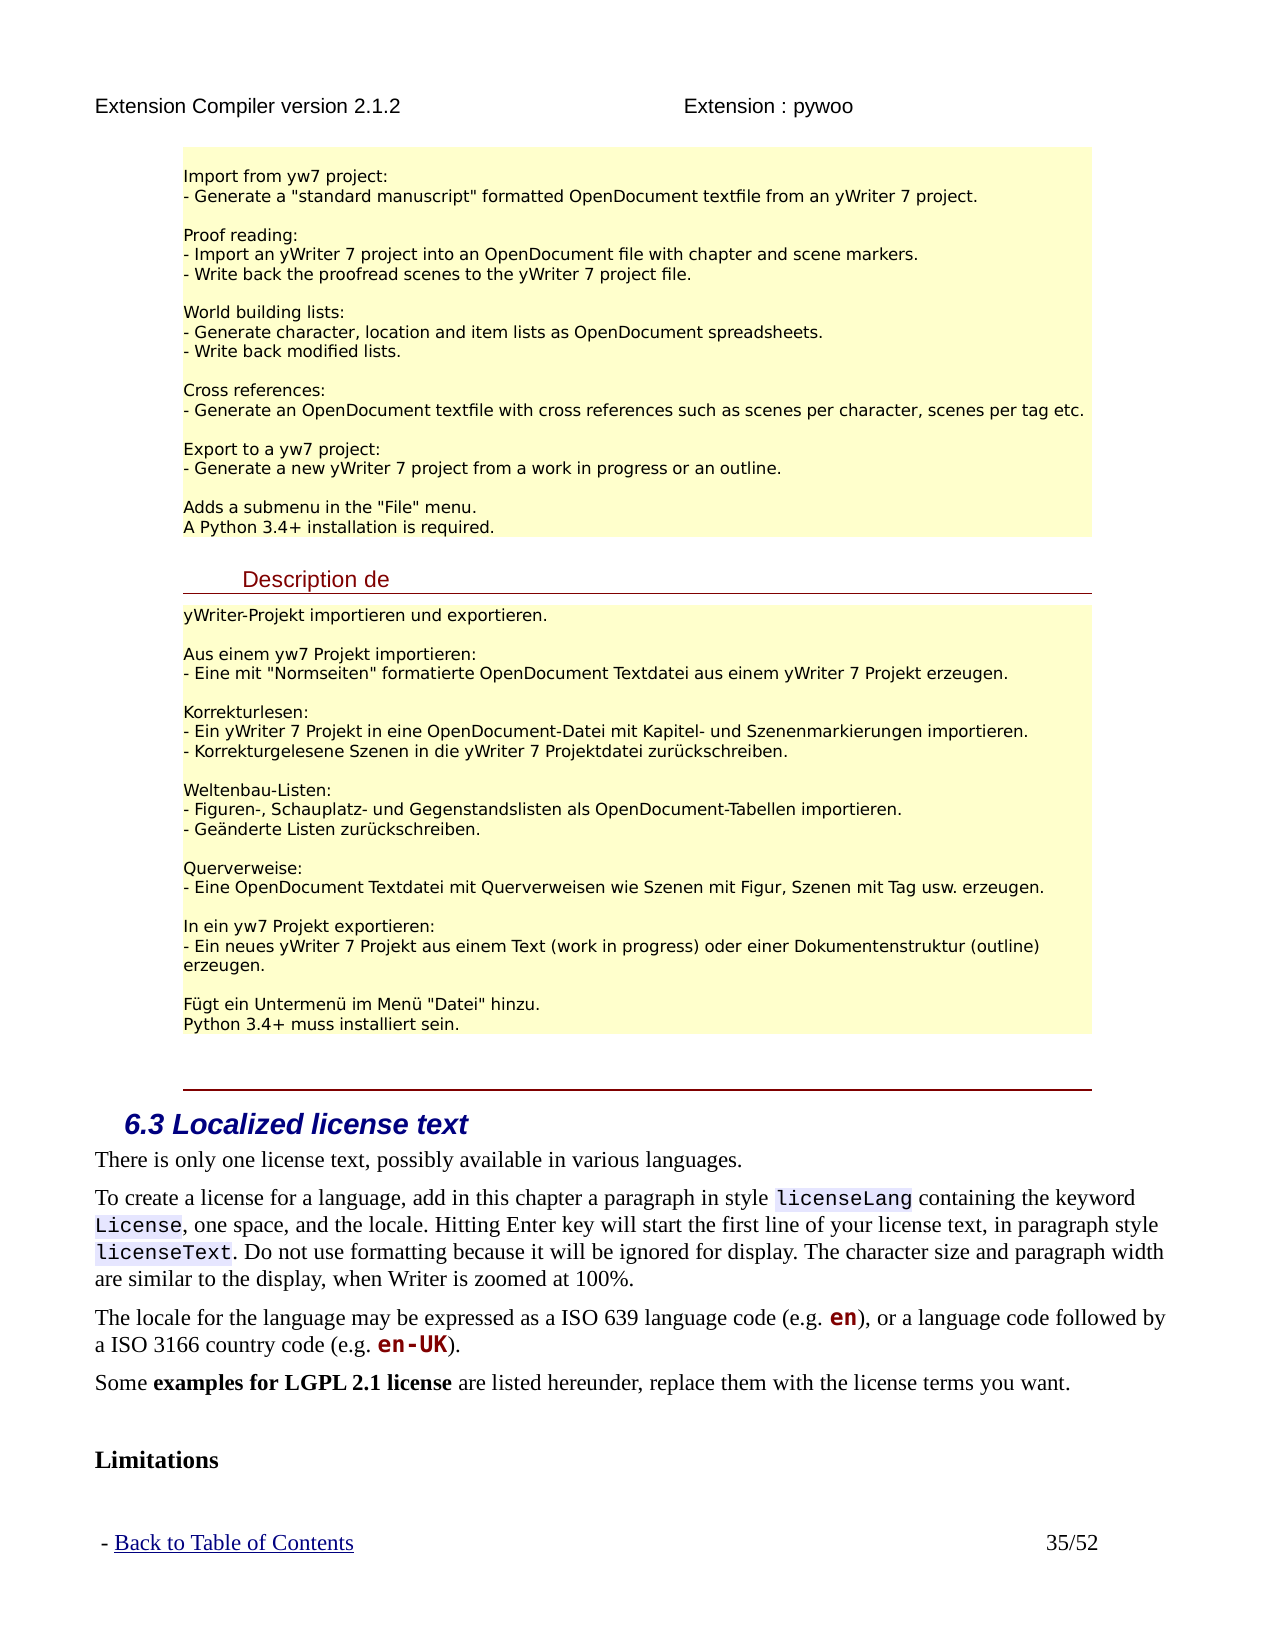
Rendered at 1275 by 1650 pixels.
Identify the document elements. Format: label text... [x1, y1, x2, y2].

text yWriter-Projekt importieren und exportieren. Aus einem yw7 Projekt importieren: - Eine mit "Normseiten" formatierte OpenDocument Textdatei aus einem yWriter 7 Projekt erzeugen. Korrekturlesen: - Ein yWriter 7 Projekt in eine OpenDocument-Datei mit Kapitel- und Szenenmarkierungen importieren. - Korrekturgelesene Szenen in die yWriter 7 Projektdatei zurückschreiben. Weltenbau-Listen: - Figuren-, Schauplatz- und Gegenstandslisten als OpenDocument-Tabellen importieren. - Geänderte Listen zurückschreiben. Querverweise: - Eine OpenDocument Textdatei mit Querverweisen wie Szenen mit Figur, Szenen mit Tag usw. erzeugen. In ein yw7 Projekt exportieren: - Ein neues yWriter 7 Projekt aus einem Text (work in progress) oder einer Dokumentenstruktur (outline) erzeugen. Fügt ein Untermenü im Menü "Datei" hinzu. Python 3.4+ muss installiert sein. [183, 605, 1092, 1034]
text To create a license for a language, add in this chapter a paragraph in style licenseLang containing the keyword License, one space, and the locale. Hitting Enter key will start the first line of your license text, in paragraph style licenseText. Do not use formatting because it will be ignored for display. The character size and paragraph width are similar to the display, when Writer is zoomed at 100%. [94, 1185, 1181, 1291]
text Description de [183, 567, 1092, 593]
text There is only one license text, possibly available in various languages. [94, 1147, 1181, 1172]
text Some examples for LGPL 2.1 license are listed hereunder, replace them with the license terms you want. [94, 1370, 1181, 1396]
text Limitations [94, 1446, 1181, 1474]
text Import from yw7 project: - Generate a "standard manuscript" formatted OpenDocument textfile from an yWriter 7 project. Proof reading: - Import an yWriter 7 project into an OpenDocument file with chapter and scene markers. - Write back the proofread scenes to the yWriter 7 project file. World building lists: - Generate character, location and item lists as OpenDocument spreadsheets. - Write back modified lists. Cross references: - Generate an OpenDocument textfile with cross references such as scenes per character, scenes per tag etc. Export to a yw7 project: - Generate a new yWriter 7 project from a work in progress or an outline. Adds a submenu in the "File" menu. A Python 3.4+ installation is required. [183, 147, 1092, 537]
subtitle Localized license text [124, 1108, 1181, 1141]
text The locale for the language may be expressed as a ISO 639 language code (e.g. en), or a language code followed by a ISO 3166 country code (e.g. en-UK). [94, 1304, 1181, 1358]
